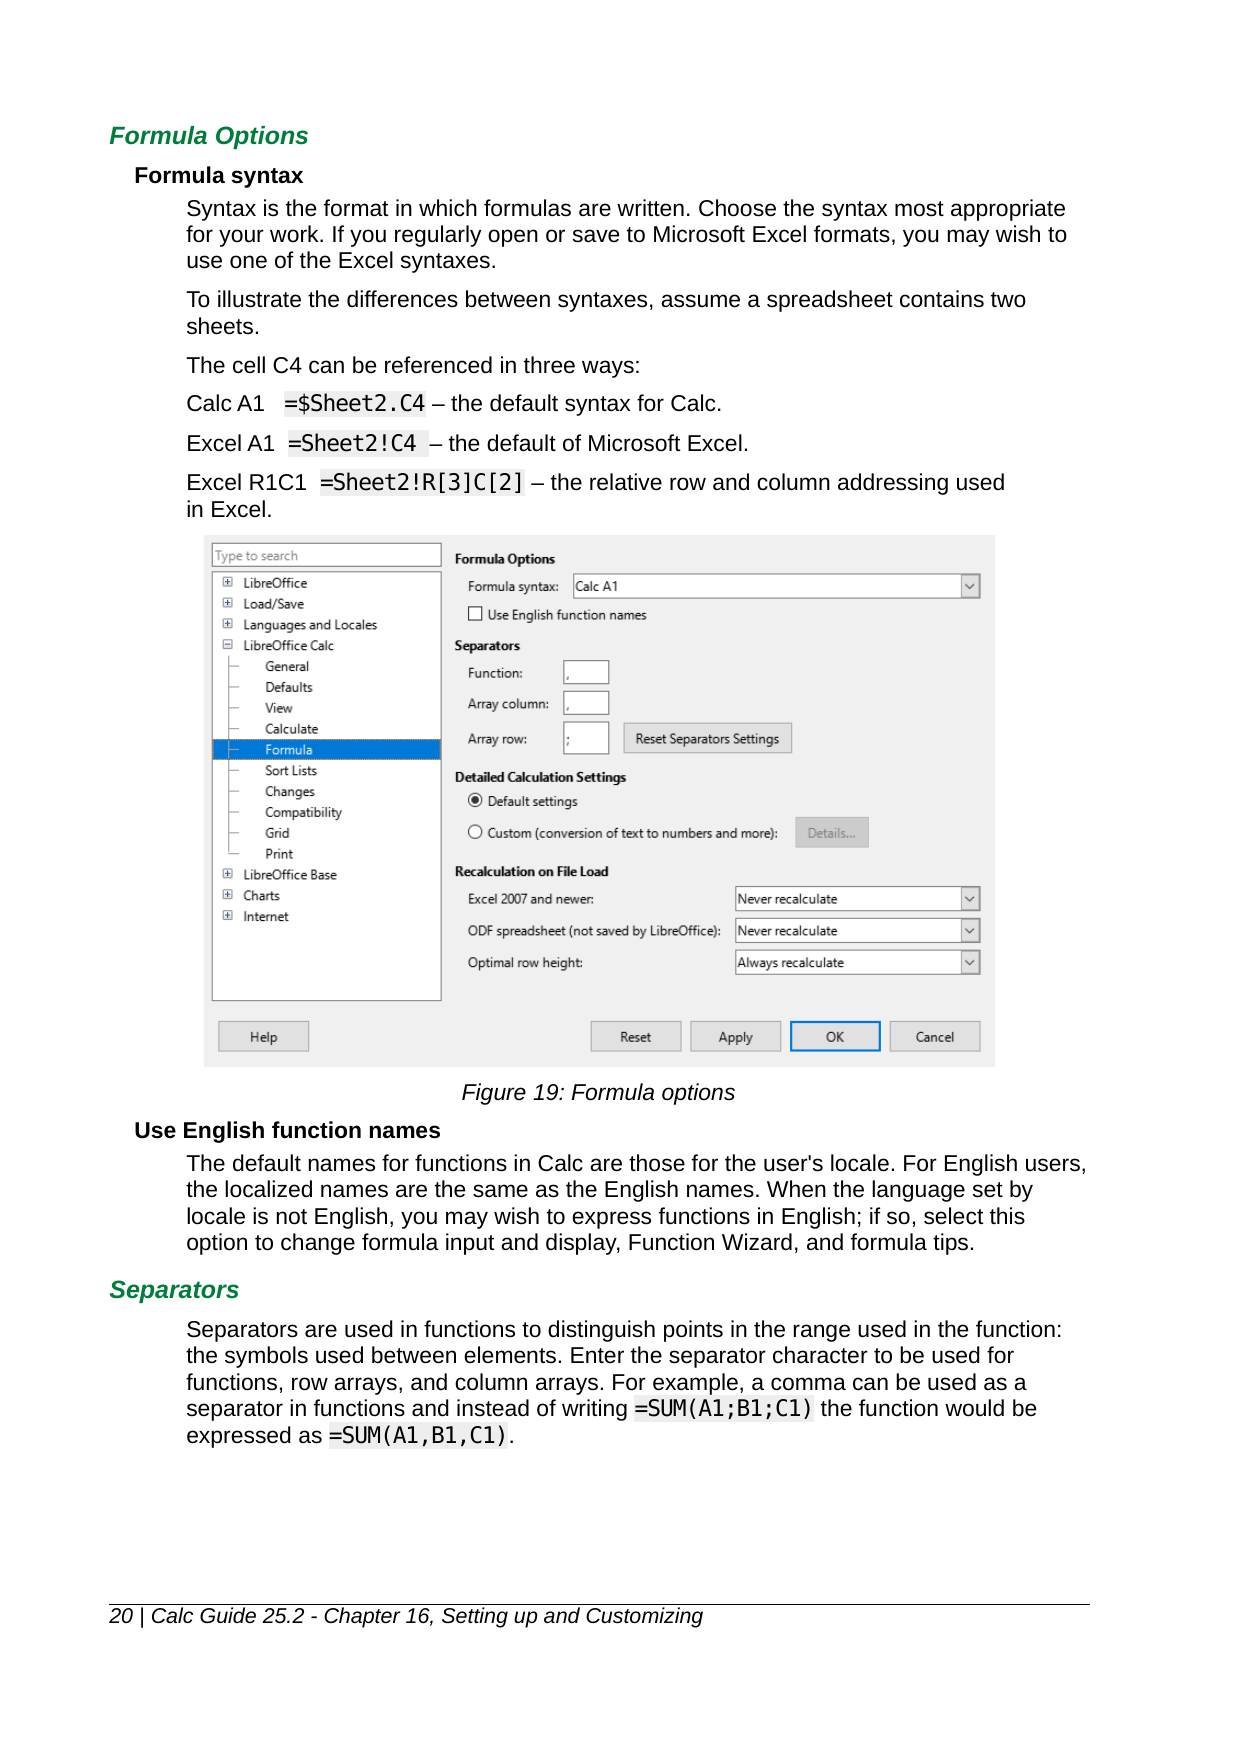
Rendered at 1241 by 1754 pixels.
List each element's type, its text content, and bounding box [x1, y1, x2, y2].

text To illustrate the differences between syntaxes, assume a spreadsheet contains two sheets. [186, 286, 1090, 339]
text The default names for functions in Calc are those for the user's locale. For English users, the localized names are the same as the English names. When the language set by locale is not English, you may wish to express functions in English; if so, select this option to change formula input and display, Function Wizard, and formula tips. [186, 1150, 1090, 1256]
picture [203, 535, 996, 1067]
text Use English function names [134, 1117, 1090, 1144]
text Separators are used in functions to distinguish points in the range used in the function: the symbols used between elements. Enter the separator character to be used for functions, row arrays, and column arrays. For example, a comma can be used as a separator in functions and instead of writing =SUM(A1;B1;C1) the function would be expressed as =SUM(A1,B1,C1). [186, 1316, 1090, 1449]
text The cell C4 can be referenced in three ways: [186, 352, 1090, 378]
text Formula syntax [134, 162, 1090, 188]
text Syntax is the format in which formulas are written. Choose the syntax most appropriate for your work. If you regularly open or save to Microsoft Excel formats, you may wish to use one of the Excel syntaxes. [186, 195, 1090, 274]
text Figure 19: Formula options [203, 1079, 996, 1105]
subtitle Separators [109, 1275, 1090, 1304]
text Excel R1C1 =Sheet2!R[3]C[2] – the relative row and column addressing used in Excel. [186, 469, 1090, 522]
text Excel A1 =Sheet2!C4 – the default of Microsoft Excel. [186, 430, 288, 457]
text Excel A1 =Sheet2!C4 – the default of Microsoft Excel. [429, 430, 1090, 457]
subtitle Formula Options [109, 121, 1090, 150]
text Calc A1 =$Sheet2.C4 – the default syntax for Calc. [186, 390, 1090, 417]
